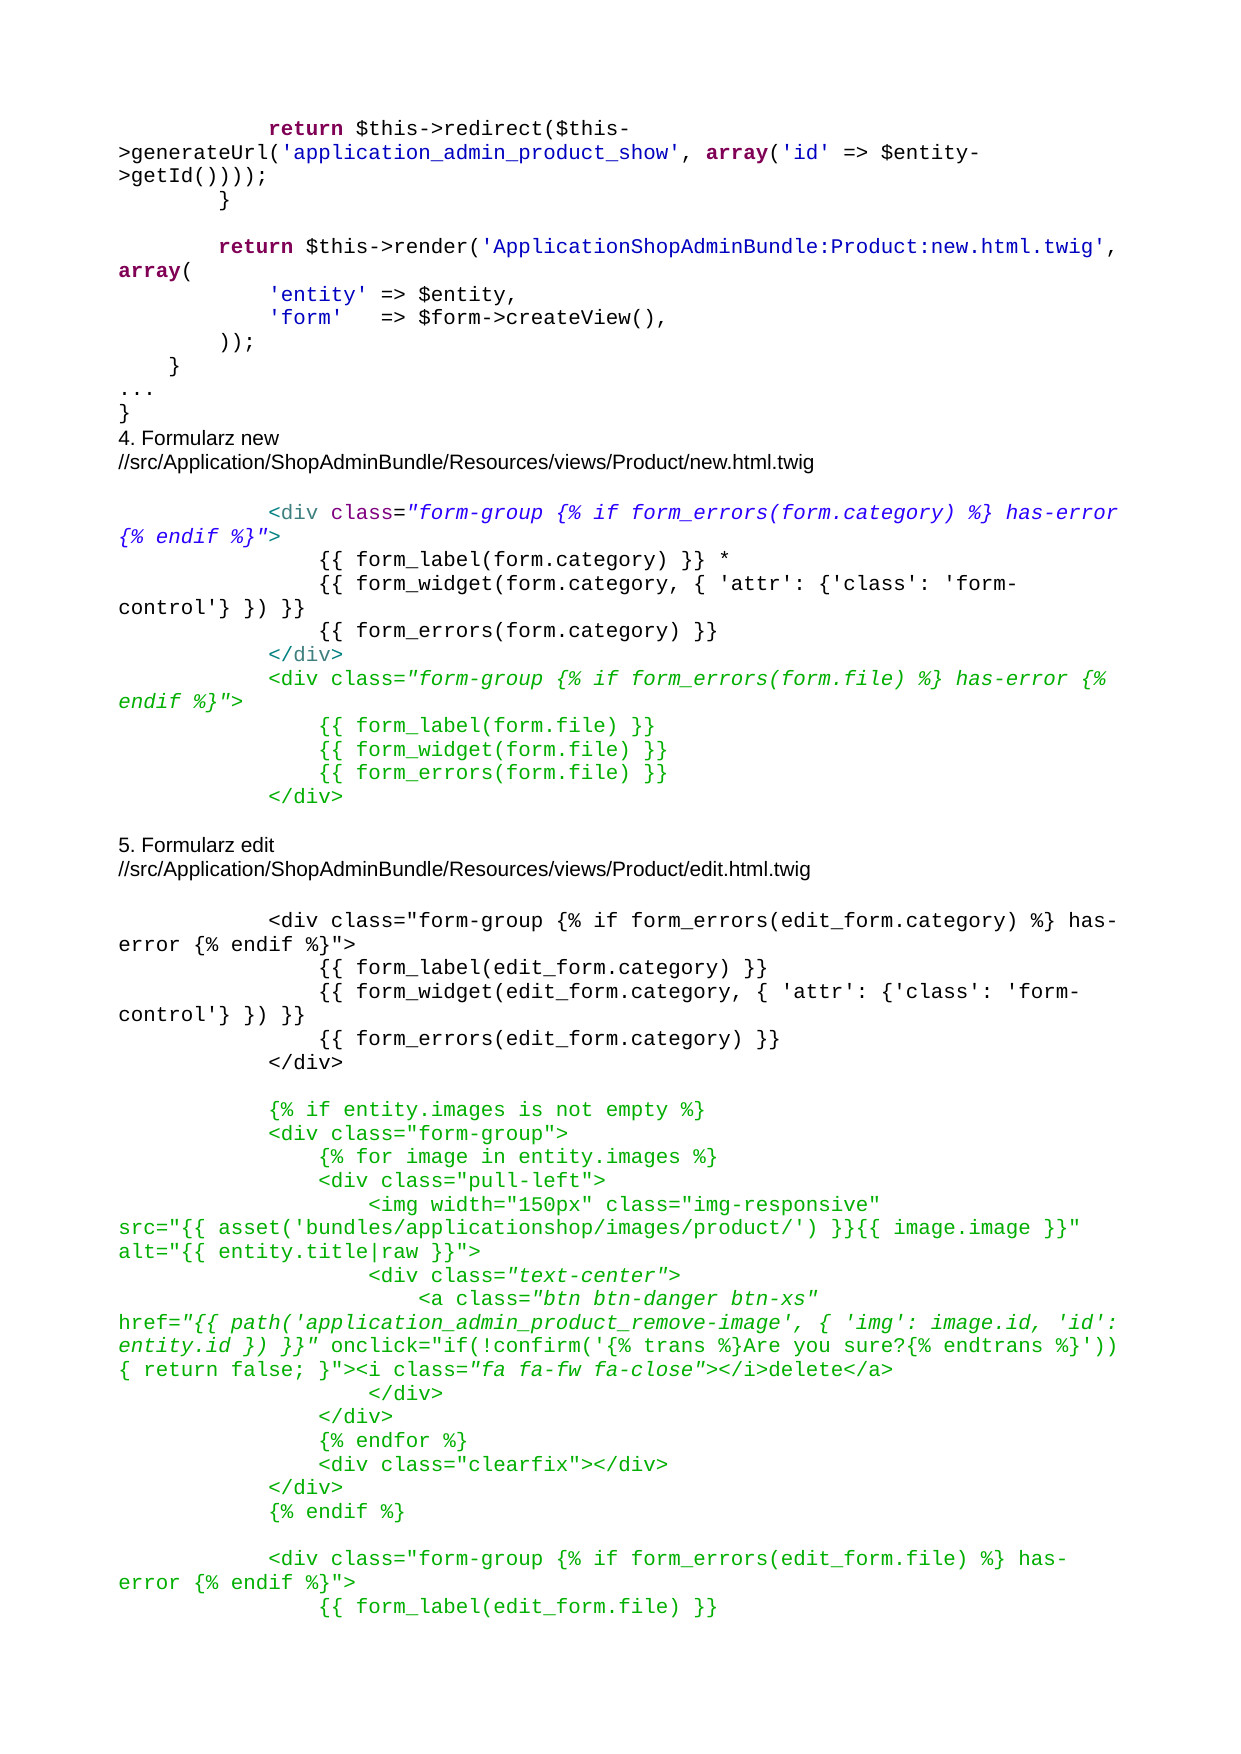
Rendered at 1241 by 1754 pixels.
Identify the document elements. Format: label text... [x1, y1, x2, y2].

text return $this->render('ApplicationShopAdminBundle:Product:new.html.twig', array( [118, 236, 1122, 284]
text </div> [118, 1477, 1122, 1501]
text 'entity' => $entity, [118, 284, 1122, 307]
text 5. Formularz edit [118, 833, 1122, 857]
text {% endif %} [118, 1501, 1122, 1525]
text {{ form_label(edit_form.file) }} [118, 1596, 1122, 1619]
text <div class="text-center"> [118, 1264, 1122, 1288]
text {{ form_errors(edit_form.category) }} [118, 1028, 1122, 1052]
text return $this->redirect($this->generateUrl('application_admin_product_show', array('id' => $entity->getId()))); [118, 118, 1122, 189]
text </div> [118, 644, 1122, 668]
text {% if entity.images is not empty %} [118, 1099, 1122, 1123]
text } [118, 354, 1122, 378]
text ... [118, 378, 1122, 402]
text <div class="pull-left"> [118, 1170, 1122, 1194]
text //src/Application/ShopAdminBundle/Resources/views/Product/edit.html.twig [118, 857, 1122, 881]
text {{ form_label(form.file) }} [118, 715, 1122, 739]
text //src/Application/ShopAdminBundle/Resources/views/Product/new.html.twig [118, 449, 1122, 473]
text </div> [118, 1406, 1122, 1430]
text <div class="form-group {% if form_errors(edit_form.file) %} has-error {% endif %}"> [118, 1548, 1122, 1596]
text <div class="form-group"> [118, 1123, 1122, 1146]
text } [118, 189, 1122, 213]
text {{ form_label(form.category) }} * [118, 549, 1122, 573]
text )); [118, 331, 1122, 354]
text <a class="btn btn-danger btn-xs" href="{{ path('application_admin_product_remove-image', { 'img': image.id, 'id': entity.id }) }}" onclick="if(!confirm('{% trans %}Are you sure?{% endtrans %}')) { return false; }"><i class="fa fa-fw fa-close"></i>delete</a> [118, 1288, 1122, 1383]
text 'form' => $form->createView(), [118, 307, 1122, 331]
text {{ form_widget(form.file) }} [118, 739, 1122, 762]
text } [118, 402, 1122, 426]
text </div> [118, 786, 1122, 809]
text {{ form_widget(edit_form.category, { 'attr': {'class': 'form-control'} }) }} [118, 981, 1122, 1028]
text {{ form_widget(form.category, { 'attr': {'class': 'form-control'} }) }} [118, 573, 1122, 620]
text <div class="clearfix"></div> [118, 1454, 1122, 1477]
text <div class="form-group {% if form_errors(form.file) %} has-error {% endif %}"> [118, 668, 1122, 715]
text </div> [118, 1052, 1122, 1075]
text <img width="150px" class="img-responsive" src="{{ asset('bundles/applicationshop/images/product/') }}{{ image.image }}" alt="{{ entity.title|raw }}"> [118, 1194, 1122, 1264]
text </div> [118, 1383, 1122, 1406]
text {{ form_errors(form.category) }} [118, 620, 1122, 644]
text <div class="form-group {% if form_errors(edit_form.category) %} has-error {% endif %}"> [118, 910, 1122, 957]
text {% endfor %} [118, 1430, 1122, 1454]
text <div class="form-group {% if form_errors(form.category) %} has-error {% endif %}"> [118, 502, 1122, 549]
text {{ form_label(edit_form.category) }} [118, 957, 1122, 981]
text 4. Formularz new [118, 426, 1122, 449]
text {{ form_errors(form.file) }} [118, 762, 1122, 786]
text {% for image in entity.images %} [118, 1146, 1122, 1170]
